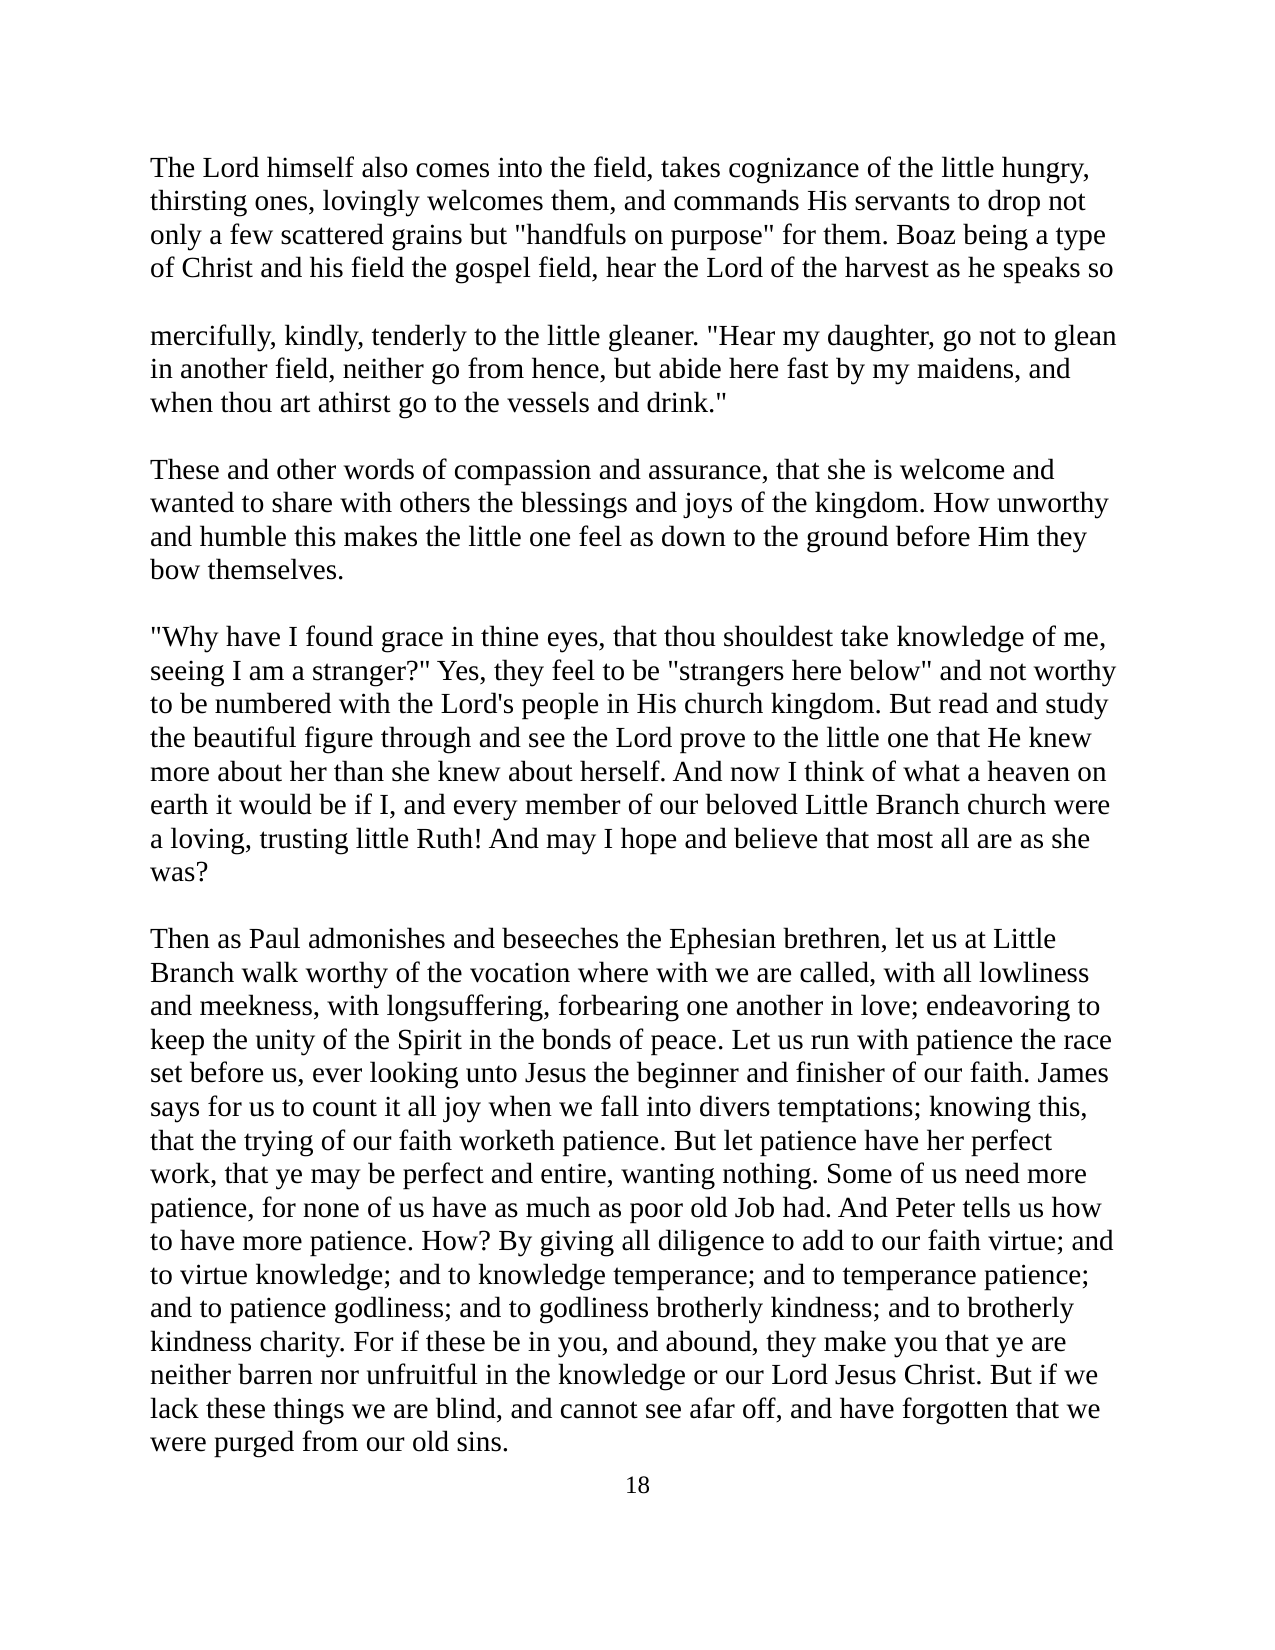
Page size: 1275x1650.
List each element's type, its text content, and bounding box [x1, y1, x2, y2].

text Then as Paul admonishes and beseeches the Ephesian brethren, let us at Little Branch walk worthy of the vocation where with we are called, with all lowliness and meekness, with longsuffering, forbearing one another in love; endeavoring to keep the unity of the Spirit in the bonds of peace. Let us run with patience the race set before us, ever looking unto Jesus the beginner and finisher of our faith. James says for us to count it all joy when we fall into divers temptations; knowing this, that the trying of our faith worketh patience. But let patience have her perfect work, that ye may be perfect and entire, wanting nothing. Some of us need more patience, for none of us have as much as poor old Job had. And Peter tells us how to have more patience. How? By giving all diligence to add to our faith virtue; and to virtue knowledge; and to knowledge temperance; and to temperance patience; and to patience godliness; and to godliness brotherly kindness; and to brotherly kindness charity. For if these be in you, and abound, they make you that ye are neither barren nor unfruitful in the knowledge or our Lord Jesus Christ. But if we lack these things we are blind, and cannot see afar off, and have forgotten that we were purged from our old sins. [150, 921, 1125, 1458]
text These and other words of compassion and assurance, that she is welcome and wanted to share with others the blessings and joys of the kingdom. How unworthy and humble this makes the little one feel as down to the ground before Him they bow themselves. [150, 452, 1125, 586]
text "Why have I found grace in thine eyes, that thou shouldest take knowledge of me, seeing I am a stranger?" Yes, they feel to be "strangers here below" and not worthy to be numbered with the Lord's people in His church kingdom. But read and study the beautiful figure through and see the Lord prove to the little one that He knew more about her than she knew about herself. And now I think of what a heaven on earth it would be if I, and every member of our beloved Little Branch church were a loving, trusting little Ruth! And may I hope and believe that most all are as she was? [150, 619, 1125, 888]
text The Lord himself also comes into the field, takes cognizance of the little hungry, thirsting ones, lovingly welcomes them, and commands His servants to drop not only a few scattered grains but "handfuls on purpose" for them. Boaz being a type of Christ and his field the gospel field, hear the Lord of the harvest as he speaks so [150, 150, 1125, 284]
text mercifully, kindly, tenderly to the little gleaner. "Hear my daughter, go not to glean in another field, neither go from hence, but abide here fast by my maidens, and when thou art athirst go to the vessels and drink." [150, 318, 1125, 418]
